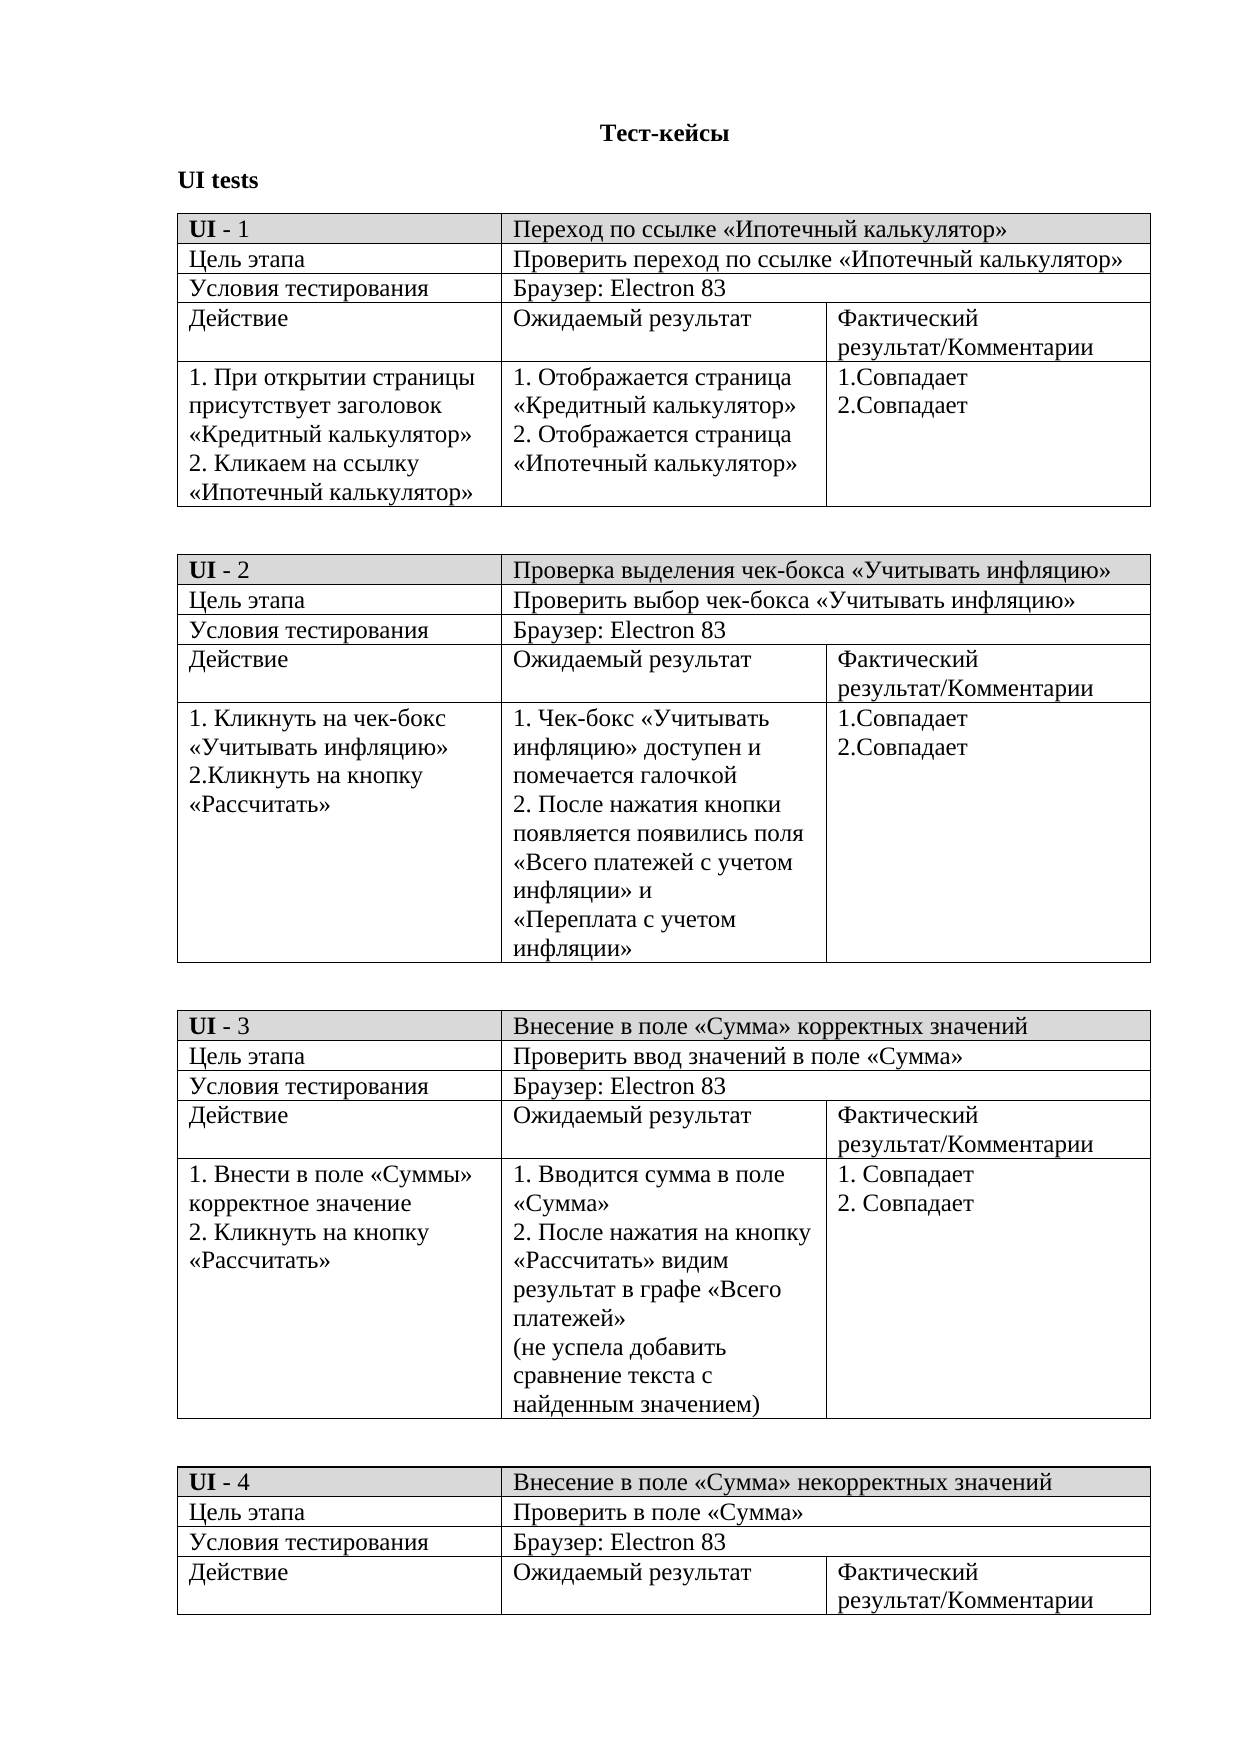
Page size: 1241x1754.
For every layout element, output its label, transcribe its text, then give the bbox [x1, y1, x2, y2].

table_cell Фактический результат/Комментарии [827, 1557, 1150, 1614]
table_cell Действие [178, 1557, 501, 1614]
table_cell Действие [178, 645, 501, 702]
table_cell 1.Совпадает 2.Совпадает [827, 703, 1150, 962]
text UI tests [177, 166, 1152, 194]
table_cell Действие [178, 303, 501, 361]
table_cell Фактический результат/Комментарии [827, 1101, 1150, 1158]
table_header UI - 3 [178, 1011, 501, 1040]
table_cell Фактический результат/Комментарии [827, 645, 1150, 702]
table_cell Действие [178, 1101, 501, 1158]
text Тест-кейсы [177, 118, 1152, 147]
table_cell Проверить выбор чек-бокса «Учитывать инфляцию» [502, 585, 1150, 614]
table_cell Условия тестирования [178, 1527, 501, 1556]
table_header Переход по ссылке «Ипотечный калькулятор» [502, 214, 1150, 243]
table_cell 1. Внести в поле «Суммы» корректное значение 2. Кликнуть на кнопку «Рассчитать» [178, 1159, 501, 1418]
table_cell Ожидаемый результат [502, 303, 826, 361]
table_cell 1.Совпадает 2.Совпадает [827, 362, 1150, 506]
table_cell Цель этапа [178, 585, 501, 614]
table_cell 1. Вводится сумма в поле «Сумма» 2. После нажатия на кнопку «Рассчитать» видим результат в графе «Всего платежей» (не успела добавить сравнение текста с найденным значением) [502, 1159, 826, 1418]
table_header UI - 2 [178, 555, 501, 584]
table_cell Ожидаемый результат [502, 1557, 826, 1614]
table_cell Проверить ввод значений в поле «Сумма» [502, 1041, 1150, 1070]
table_cell Браузер: Electron 83 [502, 274, 1150, 302]
table_cell Проверить в поле «Сумма» [502, 1497, 1150, 1526]
table_header UI - 4 [178, 1468, 501, 1496]
table_cell Цель этапа [178, 244, 501, 272]
table_cell Проверить переход по ссылке «Ипотечный калькулятор» [502, 244, 1150, 272]
table_cell Ожидаемый результат [502, 1101, 826, 1158]
table_cell 1. Чек-бокс «Учитывать инфляцию» доступен и помечается галочкой 2. После нажатия кнопки появляется появились поля «Всего платежей с учетом инфляции» и «Переплата с учетом инфляции» [502, 703, 826, 962]
table_cell 1. Отображается страница «Кредитный калькулятор» 2. Отображается страница «Ипотечный калькулятор» [502, 362, 826, 506]
table_cell 1. Совпадает 2. Совпадает [827, 1159, 1150, 1418]
table_cell Ожидаемый результат [502, 645, 826, 702]
table_header Проверка выделения чек-бокса «Учитывать инфляцию» [502, 555, 1150, 584]
table_cell Цель этапа [178, 1041, 501, 1070]
table_header UI - 1 [178, 214, 501, 243]
table_cell 1. Кликнуть на чек-бокс «Учитывать инфляцию» 2.Кликнуть на кнопку «Рассчитать» [178, 703, 501, 962]
table_cell 1. При открытии страницы присутствует заголовок «Кредитный калькулятор» 2. Кликаем на ссылку «Ипотечный калькулятор» [178, 362, 501, 506]
table_cell Условия тестирования [178, 274, 501, 302]
table_cell Браузер: Electron 83 [502, 615, 1150, 643]
table_header Внесение в поле «Сумма» некорректных значений [502, 1468, 1150, 1496]
table_cell Условия тестирования [178, 615, 501, 643]
table_header Внесение в поле «Сумма» корректных значений [502, 1011, 1150, 1040]
table_cell Фактический результат/Комментарии [827, 303, 1150, 361]
table_cell Браузер: Electron 83 [502, 1527, 1150, 1556]
table_cell Цель этапа [178, 1497, 501, 1526]
table_cell Браузер: Electron 83 [502, 1071, 1150, 1099]
table_cell Условия тестирования [178, 1071, 501, 1099]
